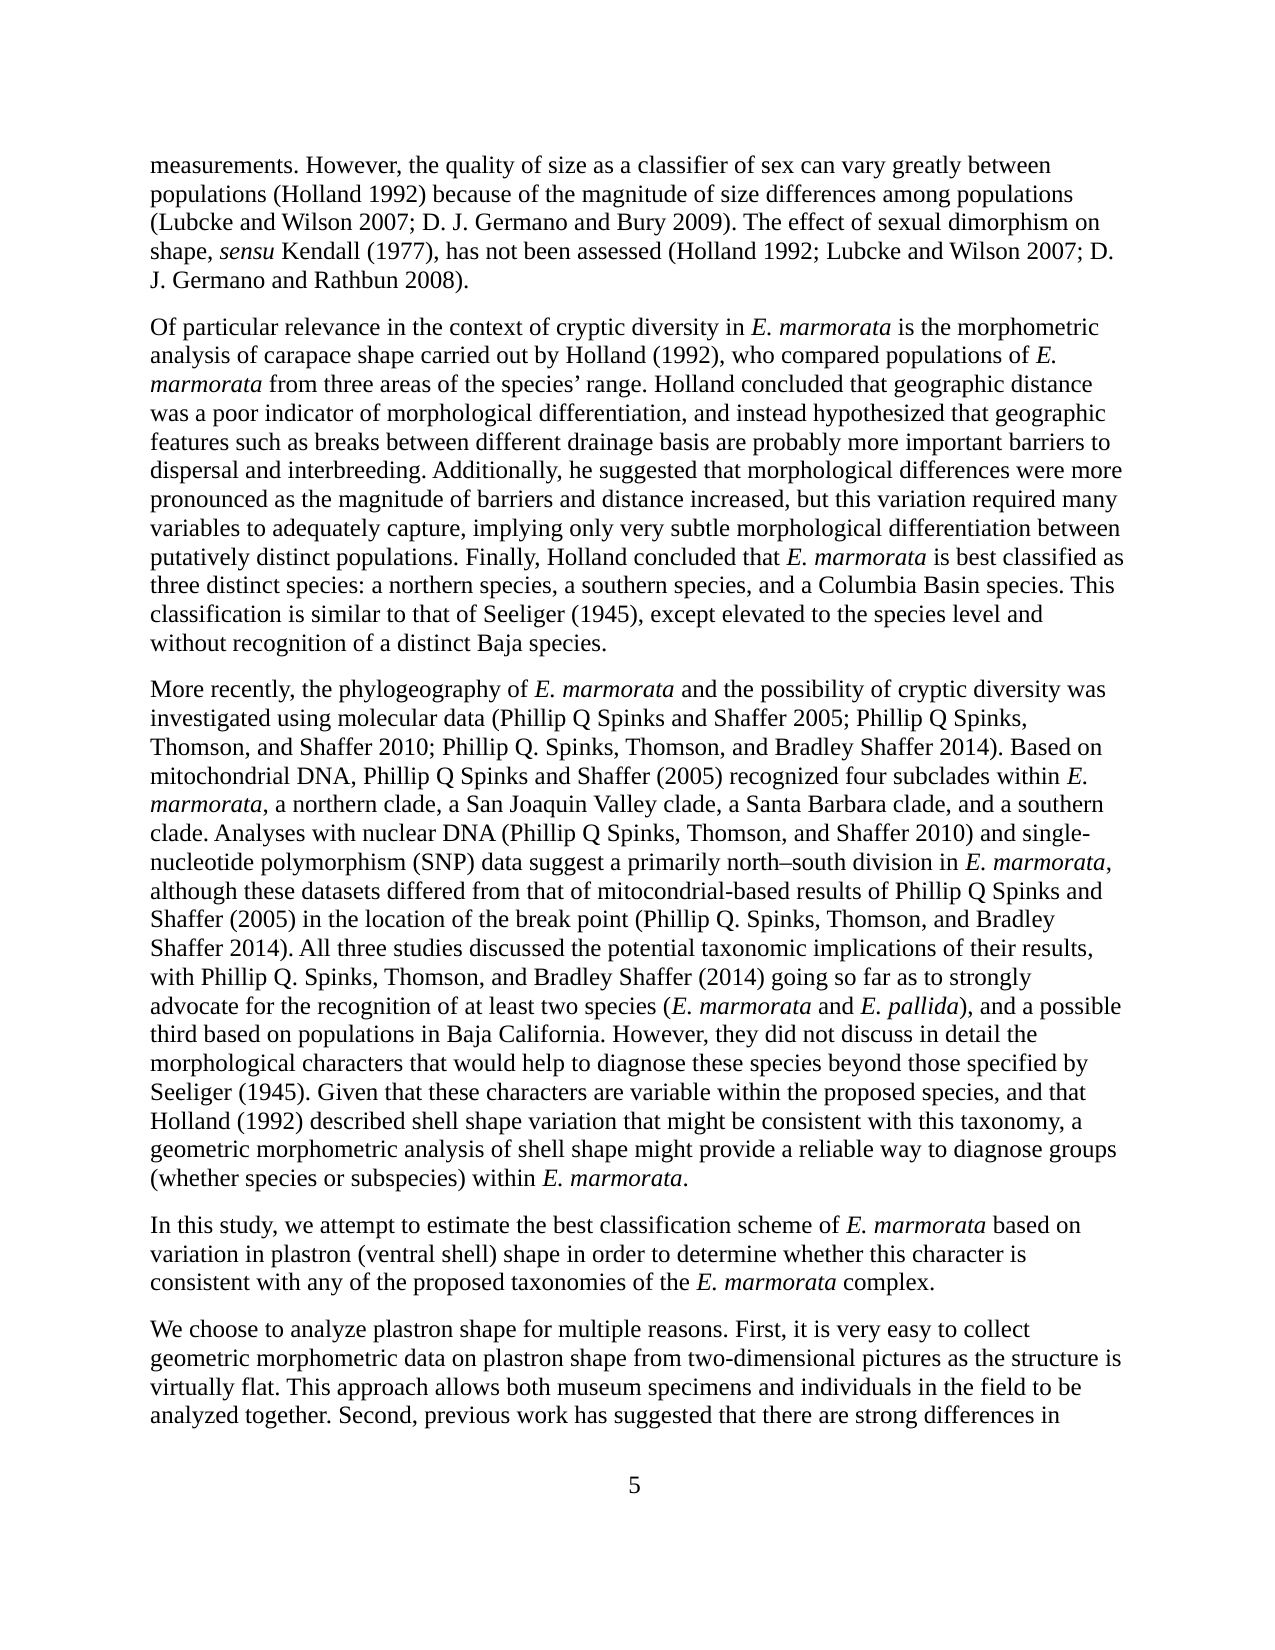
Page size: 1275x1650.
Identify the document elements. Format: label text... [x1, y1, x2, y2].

text More recently, the phylogeography of E. marmorata and the possibility of cryptic diversity was investigated using molecular data (Phillip Q Spinks and Shaffer 2005; Phillip Q Spinks, Thomson, and Shaffer 2010; Phillip Q. Spinks, Thomson, and Bradley Shaffer 2014). Based on mitochondrial DNA, Phillip Q Spinks and Shaffer (2005) recognized four subclades within E. marmorata, a northern clade, a San Joaquin Valley clade, a Santa Barbara clade, and a southern clade. Analyses with nuclear DNA (Phillip Q Spinks, Thomson, and Shaffer 2010) and single-nucleotide polymorphism (SNP) data suggest a primarily north–south division in E. marmorata, although these datasets differed from that of mitocondrial-based results of Phillip Q Spinks and Shaffer (2005) in the location of the break point (Phillip Q. Spinks, Thomson, and Bradley Shaffer 2014). All three studies discussed the potential taxonomic implications of their results, with Phillip Q. Spinks, Thomson, and Bradley Shaffer (2014) going so far as to strongly advocate for the recognition of at least two species (E. marmorata and E. pallida), and a possible third based on populations in Baja California. However, they did not discuss in detail the morphological characters that would help to diagnose these species beyond those specified by Seeliger (1945). Given that these characters are variable within the proposed species, and that Holland (1992) described shell shape variation that might be consistent with this taxonomy, a geometric morphometric analysis of shell shape might provide a reliable way to diagnose groups (whether species or subspecies) within E. marmorata. [150, 674, 1125, 1192]
text In this study, we attempt to estimate the best classification scheme of E. marmorata based on variation in plastron (ventral shell) shape in order to determine whether this character is consistent with any of the proposed taxonomies of the E. marmorata complex. [150, 1210, 1125, 1296]
text Of particular relevance in the context of cryptic diversity in E. marmorata is the morphometric analysis of carapace shape carried out by Holland (1992), who compared populations of E. marmorata from three areas of the species’ range. Holland concluded that geographic distance was a poor indicator of morphological differentiation, and instead hypothesized that geographic features such as breaks between different drainage basis are probably more important barriers to dispersal and interbreeding. Additionally, he suggested that morphological differences were more pronounced as the magnitude of barriers and distance increased, but this variation required many variables to adequately capture, implying only very subtle morphological differentiation between putatively distinct populations. Finally, Holland concluded that E. marmorata is best classified as three distinct species: a northern species, a southern species, and a Columbia Basin species. This classification is similar to that of Seeliger (1945), except elevated to the species level and without recognition of a distinct Baja species. [150, 312, 1125, 657]
text We choose to analyze plastron shape for multiple reasons. First, it is very easy to collect geometric morphometric data on plastron shape from two-dimensional pictures as the structure is virtually flat. This approach allows both museum specimens and individuals in the field to be analyzed together. Second, previous work has suggested that there are strong differences in [150, 1314, 1125, 1429]
text measurements. However, the quality of size as a classifier of sex can vary greatly between populations (Holland 1992) because of the magnitude of size differences among populations (Lubcke and Wilson 2007; D. J. Germano and Bury 2009). The effect of sexual dimorphism on shape, sensu Kendall (1977), has not been assessed (Holland 1992; Lubcke and Wilson 2007; D. J. Germano and Rathbun 2008). [150, 150, 1125, 294]
